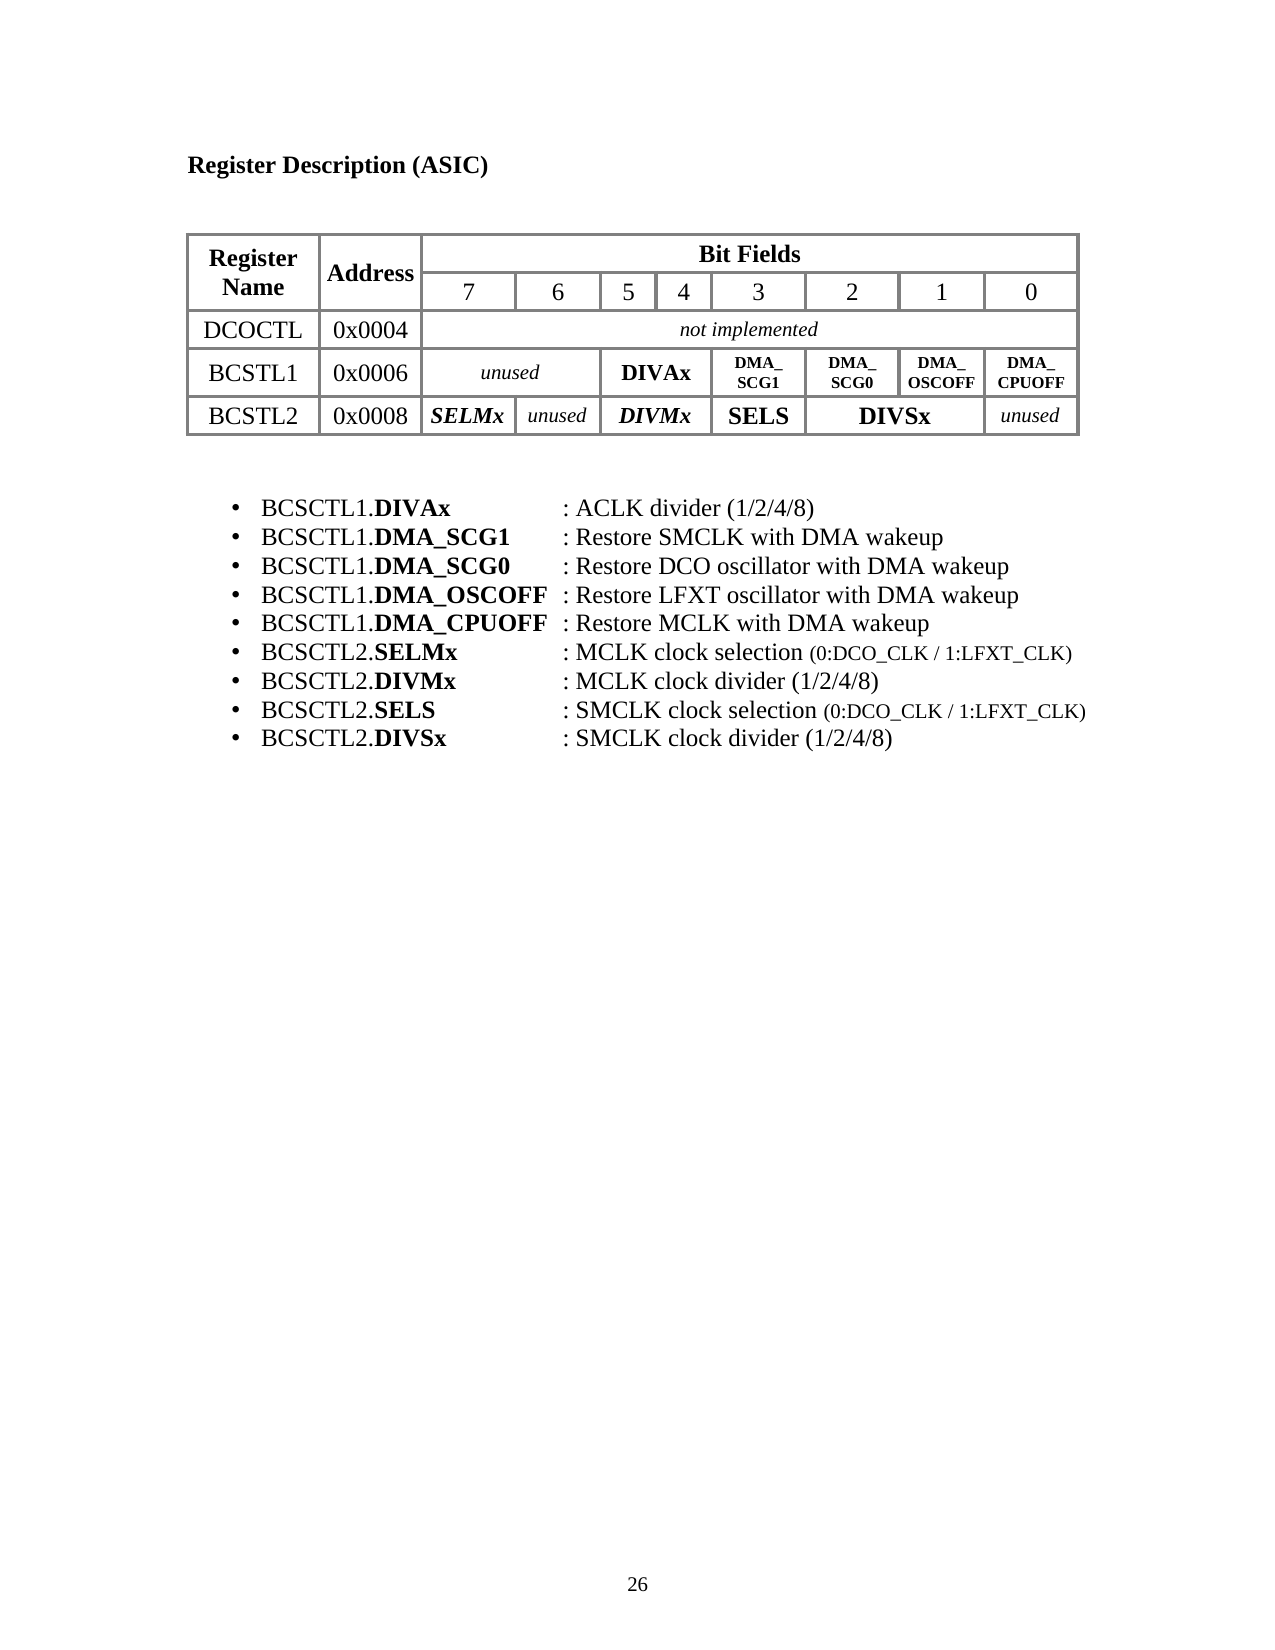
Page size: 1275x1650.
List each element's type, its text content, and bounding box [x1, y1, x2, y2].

table_cell 0 [986, 274, 1076, 309]
list BCSCTL2.SELS : SMCLK clock selection (0:DCO_CLK / 1:LFXT_CLK) [231, 695, 1088, 723]
table_cell DMA_ OSCOFF [901, 350, 983, 394]
table_cell 6 [517, 274, 599, 309]
table_cell DIVAx [602, 350, 710, 394]
table_cell DMA_ SCG1 [713, 350, 804, 394]
table_cell DCOCTL [189, 312, 318, 347]
table_cell not implemented [423, 312, 1076, 347]
table_cell unused [517, 398, 599, 433]
table_header Register Name [189, 236, 318, 309]
text Register Description (ASIC) [187, 150, 1088, 179]
table_cell 0x0006 [321, 350, 420, 394]
table_cell BCSTL2 [189, 398, 318, 433]
table_cell 3 [713, 274, 804, 309]
table_cell BCSTL1 [189, 350, 318, 394]
table_header Address [321, 236, 420, 309]
table_cell DIVSx [807, 398, 983, 433]
table_cell 0x0004 [321, 312, 420, 347]
table_cell 7 [423, 274, 514, 309]
table_cell unused [986, 398, 1076, 433]
list BCSCTL1.DMA_CPUOFF : Restore MCLK with DMA wakeup [231, 608, 1088, 637]
list BCSCTL2.DIVSx : SMCLK clock divider (1/2/4/8) [231, 723, 1088, 752]
table_cell 0x0008 [321, 398, 420, 433]
list BCSCTL1.DMA_SCG0 : Restore DCO oscillator with DMA wakeup [231, 551, 1088, 580]
table_cell DMA_ CPUOFF [986, 350, 1076, 394]
table_header Bit Fields [423, 236, 1076, 271]
list BCSCTL1.DMA_OSCOFF : Restore LFXT oscillator with DMA wakeup [231, 580, 1088, 608]
list BCSCTL1.DMA_SCG1 : Restore SMCLK with DMA wakeup [231, 522, 1088, 551]
table_cell SELMx [423, 398, 514, 433]
list BCSCTL2.DIVMx : MCLK clock divider (1/2/4/8) [231, 666, 1088, 695]
table_cell 2 [807, 274, 897, 309]
table_cell SELS [713, 398, 804, 433]
table_cell 4 [658, 274, 710, 309]
table_cell 5 [602, 274, 654, 309]
list BCSCTL2.SELMx : MCLK clock selection (0:DCO_CLK / 1:LFXT_CLK) [231, 637, 1088, 666]
table_cell unused [423, 350, 599, 394]
table_cell DMA_ SCG0 [807, 350, 897, 394]
list BCSCTL1.DIVAx : ACLK divider (1/2/4/8) [231, 493, 1088, 522]
table_cell DIVMx [602, 398, 710, 433]
table_cell 1 [901, 274, 983, 309]
